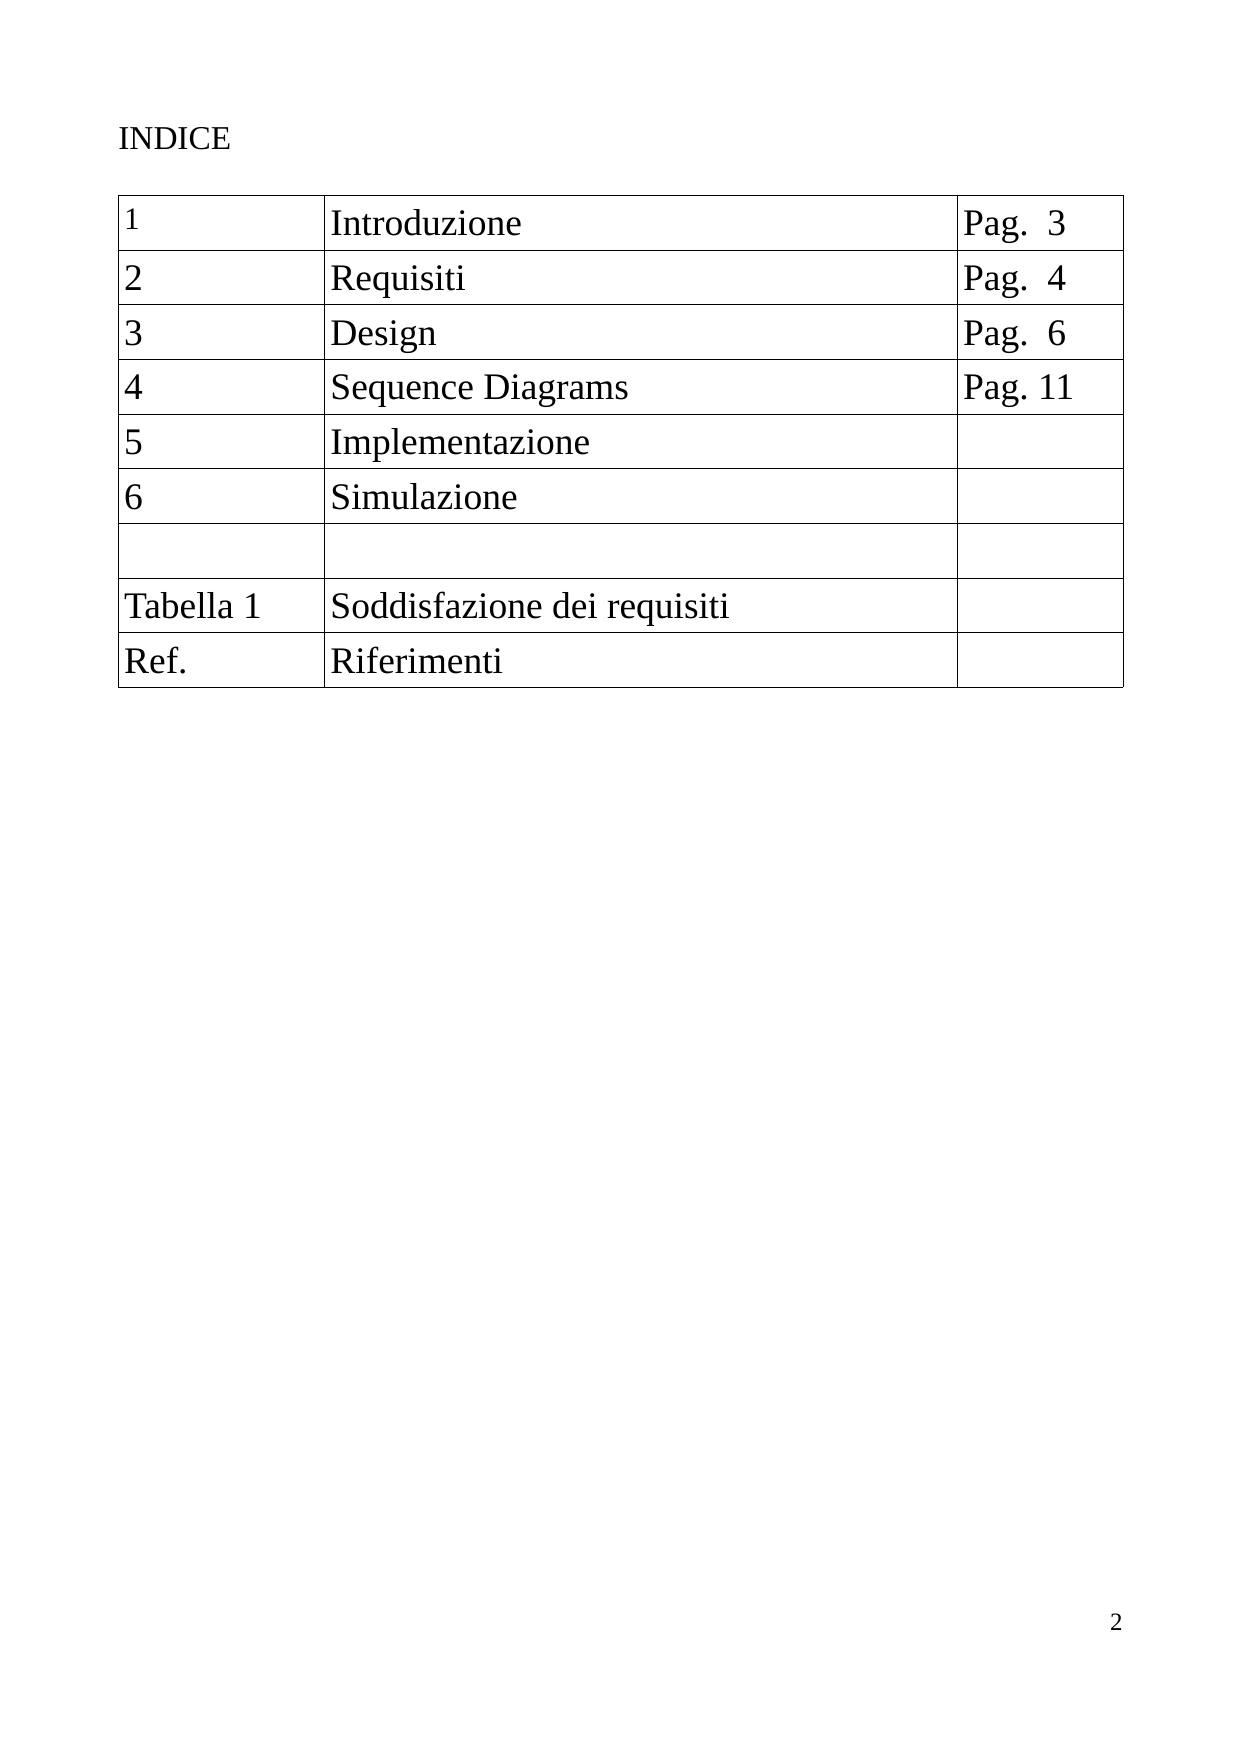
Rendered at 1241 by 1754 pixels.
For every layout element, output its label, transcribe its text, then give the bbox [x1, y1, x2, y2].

table_cell [958, 633, 1123, 687]
table_header Introduzione [325, 196, 957, 249]
table_cell Requisiti [325, 251, 957, 304]
table_cell Implementazione [325, 415, 957, 468]
table_cell Simulazione [325, 469, 957, 523]
table_cell 3 [119, 305, 324, 359]
table_cell Pag. 4 [958, 251, 1123, 304]
table_cell Design [325, 305, 957, 359]
table_cell [958, 579, 1123, 632]
table_cell [325, 524, 957, 578]
table_cell 2 [119, 251, 324, 304]
table_cell Soddisfazione dei requisiti [325, 579, 957, 632]
table_cell Sequence Diagrams [325, 360, 957, 413]
table_cell 5 [119, 415, 324, 468]
table_cell [958, 415, 1123, 468]
table_header 1 [119, 196, 324, 249]
table_cell 4 [119, 360, 324, 413]
table_cell Pag. 6 [958, 305, 1123, 359]
table_cell [958, 469, 1123, 523]
table_cell [958, 524, 1123, 578]
table_cell Riferimenti [325, 633, 957, 687]
table_cell Pag. 11 [958, 360, 1123, 413]
table_cell Ref. [119, 633, 324, 687]
text INDICE [118, 118, 1122, 156]
table_header Pag. 3 [958, 196, 1123, 249]
table_cell Tabella 1 [119, 579, 324, 632]
table_cell [119, 524, 324, 578]
table_cell 6 [119, 469, 324, 523]
